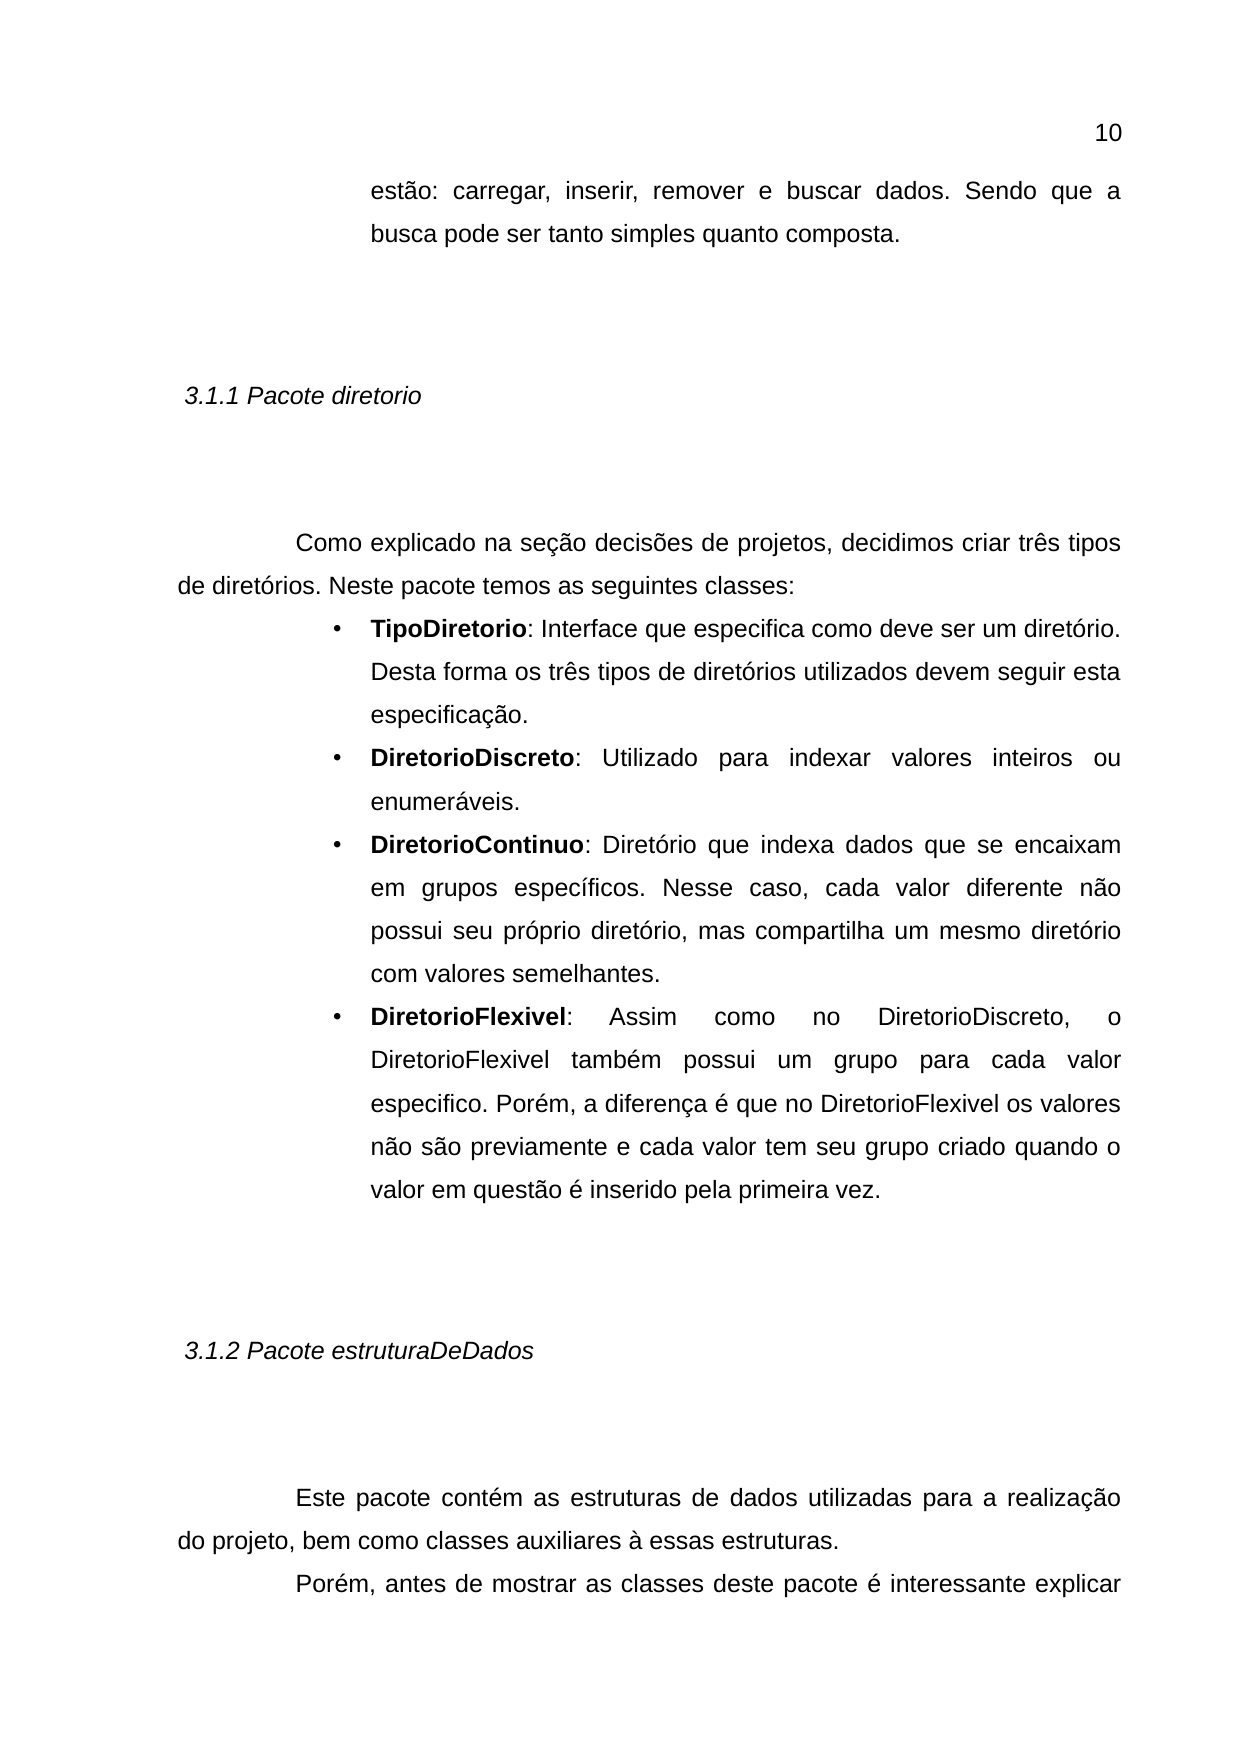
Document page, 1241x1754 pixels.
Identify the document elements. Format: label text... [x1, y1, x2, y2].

list DiretorioFlexivel: Assim como no DiretorioDiscreto, o DiretorioFlexivel também possui um grupo para cada valor especifico. Porém, a diferença é que no DiretorioFlexivel os valores não são previamente e cada valor tem seu grupo criado quando o valor em questão é inserido pela primeira vez. [333, 1002, 1122, 1204]
list DiretorioDiscreto: Utilizado para indexar valores inteiros ou enumeráveis. [333, 743, 1122, 815]
list estão: carregar, inserir, remover e buscar dados. Sendo que a busca pode ser tanto simples quanto composta. [333, 176, 1122, 248]
text Como explicado na seção decisões de projetos, decidimos criar três tipos de diretórios. Neste pacote temos as seguintes classes: [177, 528, 1122, 599]
list Pacote estruturaDeDados [177, 1336, 1122, 1365]
list Pacote diretorio [177, 381, 1122, 409]
text Porém, antes de mostrar as classes deste pacote é interessante explicar [177, 1569, 1122, 1598]
text Este pacote contém as estruturas de dados utilizadas para a realização do projeto, bem como classes auxiliares à essas estruturas. [177, 1483, 1122, 1555]
list TipoDiretorio: Interface que especifica como deve ser um diretório. Desta forma os três tipos de diretórios utilizados devem seguir esta especificação. [333, 614, 1122, 729]
list DiretorioContinuo: Diretório que indexa dados que se encaixam em grupos específicos. Nesse caso, cada valor diferente não possui seu próprio diretório, mas compartilha um mesmo diretório com valores semelhantes. [333, 830, 1122, 988]
